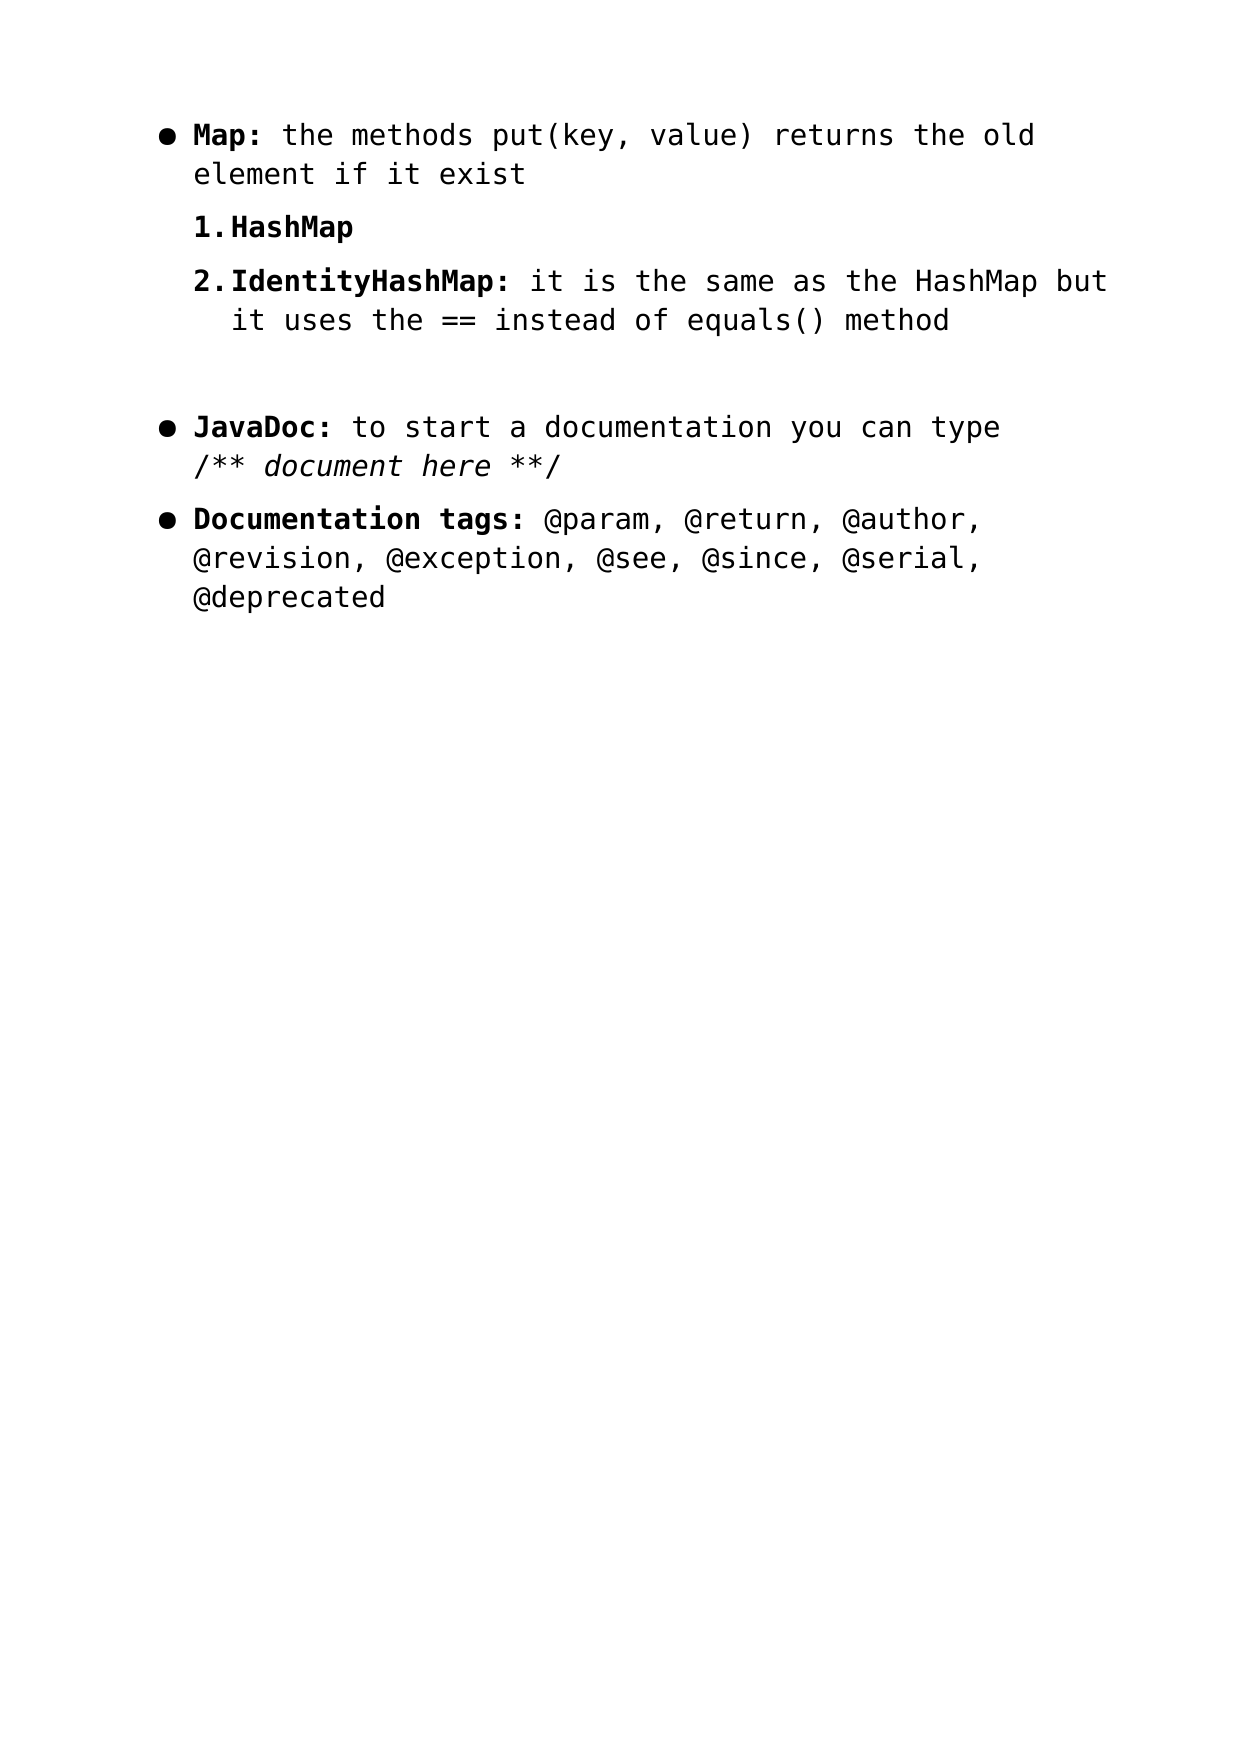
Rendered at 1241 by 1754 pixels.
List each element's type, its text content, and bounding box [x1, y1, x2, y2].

list Documentation tags: @param, @return, @author, @revision, @exception, @see, @since, @serial, @deprecated [156, 503, 1122, 614]
list Map: the methods put(key, value) returns the old element if it exist [156, 118, 1122, 191]
list HashMap [193, 211, 1122, 244]
list IdentityHashMap: it is the same as the HashMap but it uses the == instead of equals() method [193, 264, 1122, 337]
list JavaDoc: to start a documentation you can type /** document here **/ [156, 410, 1122, 483]
